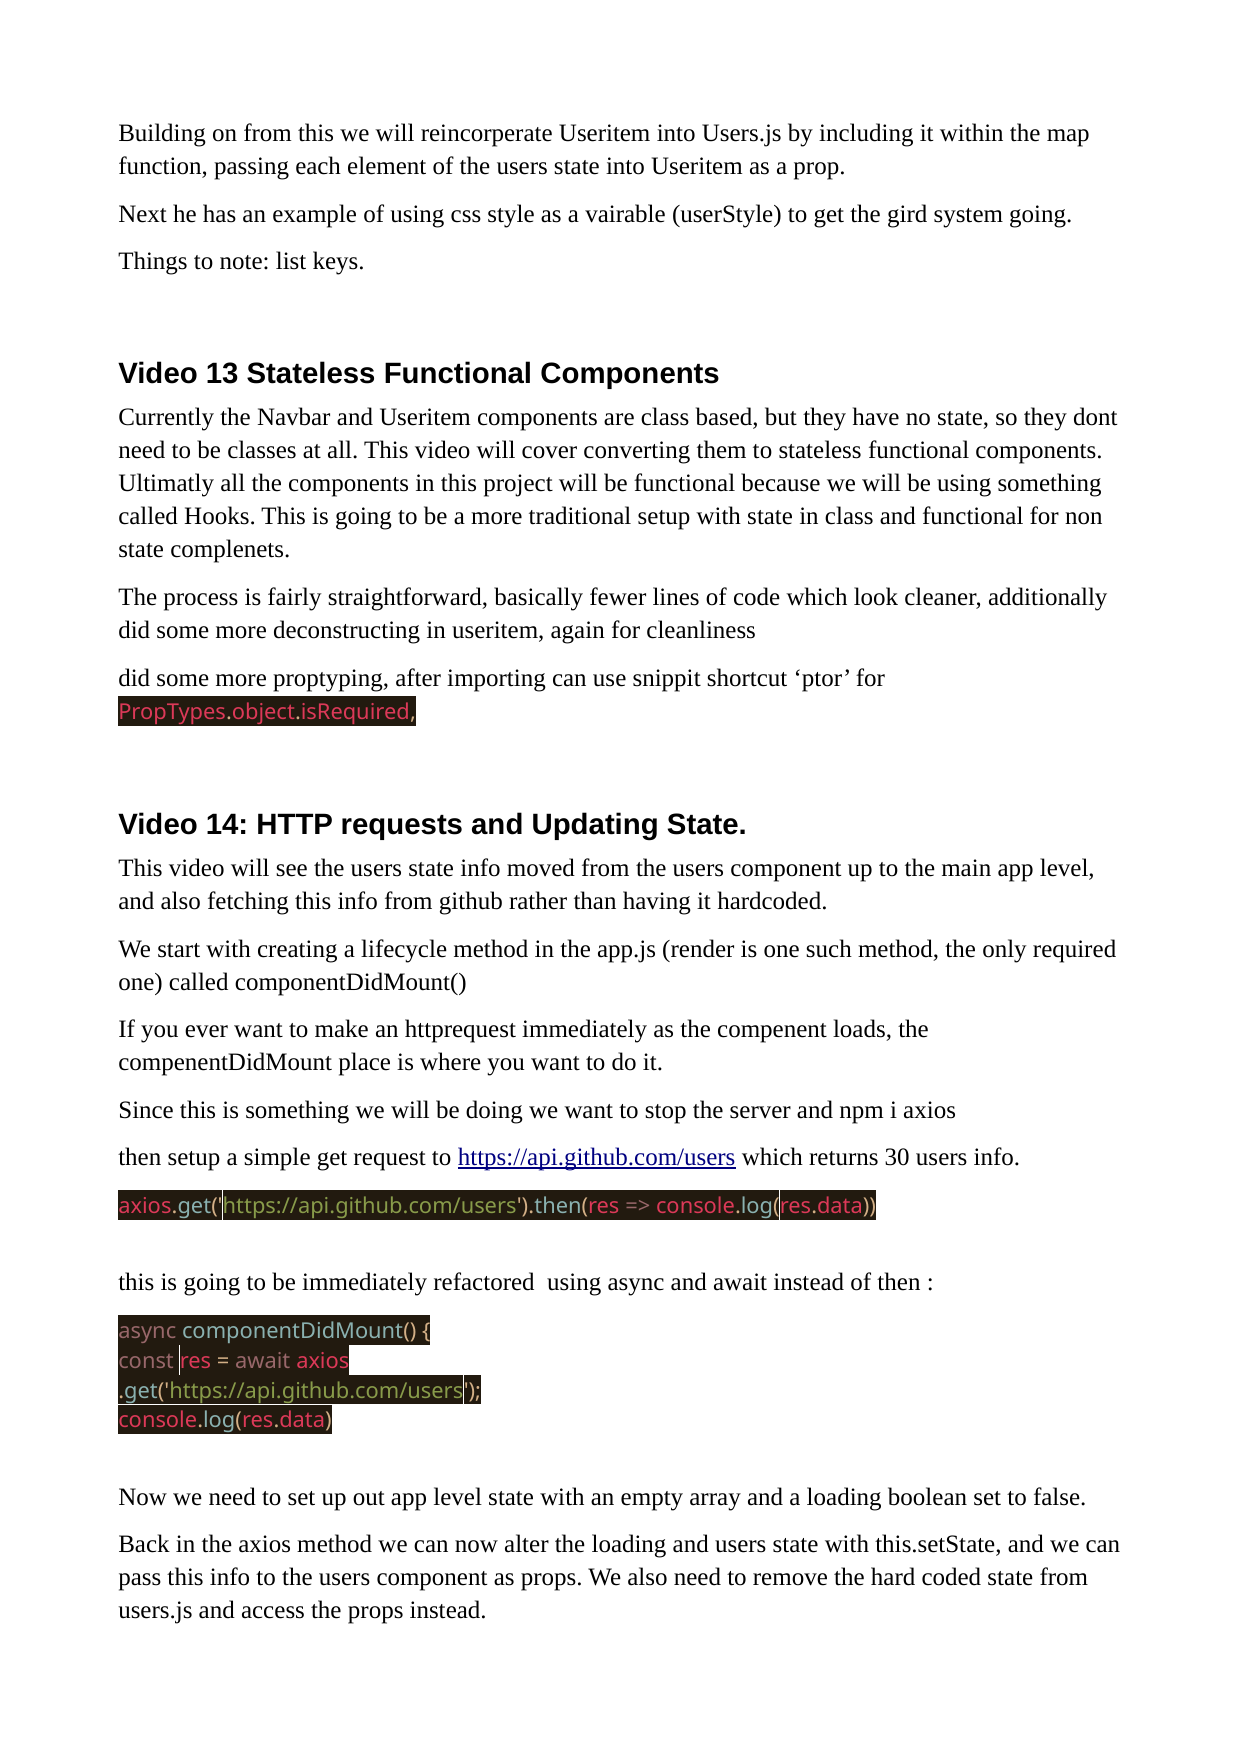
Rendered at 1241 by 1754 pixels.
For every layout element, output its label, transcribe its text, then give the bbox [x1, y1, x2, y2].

text Next he has an example of using css style as a vairable (userStyle) to get the gird system going. [118, 199, 1122, 227]
text axios.get('https://api.github.com/users').then(res => console.log(res.data)) [118, 1190, 1122, 1220]
text then setup a simple get request to https://api.github.com/users which returns 30 users info. [118, 1142, 1122, 1171]
text async componentDidMount() { [118, 1315, 1122, 1345]
text this is going to be immediately refactored using async and await instead of then : [118, 1267, 1122, 1296]
text Building on from this we will reincorperate Useritem into Users.js by including it within the map function, passing each element of the users state into Useritem as a prop. [118, 118, 1122, 180]
text This video will see the users state info moved from the users component up to the main app level, and also fetching this info from github rather than having it hardcoded. [118, 853, 1122, 915]
text .get('https://api.github.com/users'); [118, 1375, 1122, 1404]
text We start with creating a lifecycle method in the app.js (render is one such method, the only required one) called componentDidMount() [118, 934, 1122, 995]
text Things to note: list keys. [118, 246, 1122, 275]
subtitle Video 14: HTTP requests and Updating State. [118, 807, 1122, 841]
text If you ever want to make an httprequest immediately as the compenent loads, the compenentDidMount place is where you want to do it. [118, 1014, 1122, 1076]
text Back in the axios method we can now alter the loading and users state with this.setState, and we can pass this info to the users component as props. We also need to remove the hard coded state from users.js and access the props instead. [118, 1529, 1122, 1624]
text const res = await axios [118, 1345, 1122, 1375]
text The process is fairly straightforward, basically fewer lines of code which look cleaner, additionally did some more deconstructing in useritem, again for cleanliness [118, 582, 1122, 644]
text console.log(res.data) [118, 1404, 1122, 1434]
text Since this is something we will be doing we want to stop the server and npm i axios [118, 1095, 1122, 1124]
text did some more proptyping, after importing can use snippit shortcut ‘ptor’ for PropTypes.object.isRequired, [118, 663, 1122, 726]
text Now we need to set up out app level state with an empty array and a loading boolean set to false. [118, 1482, 1122, 1511]
text Currently the Navbar and Useritem components are class based, but they have no state, so they dont need to be classes at all. This video will cover converting them to stateless functional components. Ultimatly all the components in this project will be functional because we will be using something called Hooks. This is going to be a more traditional setup with state in class and functional for non state complenets. [118, 402, 1122, 563]
subtitle Video 13 Stateless Functional Components [118, 356, 1122, 390]
